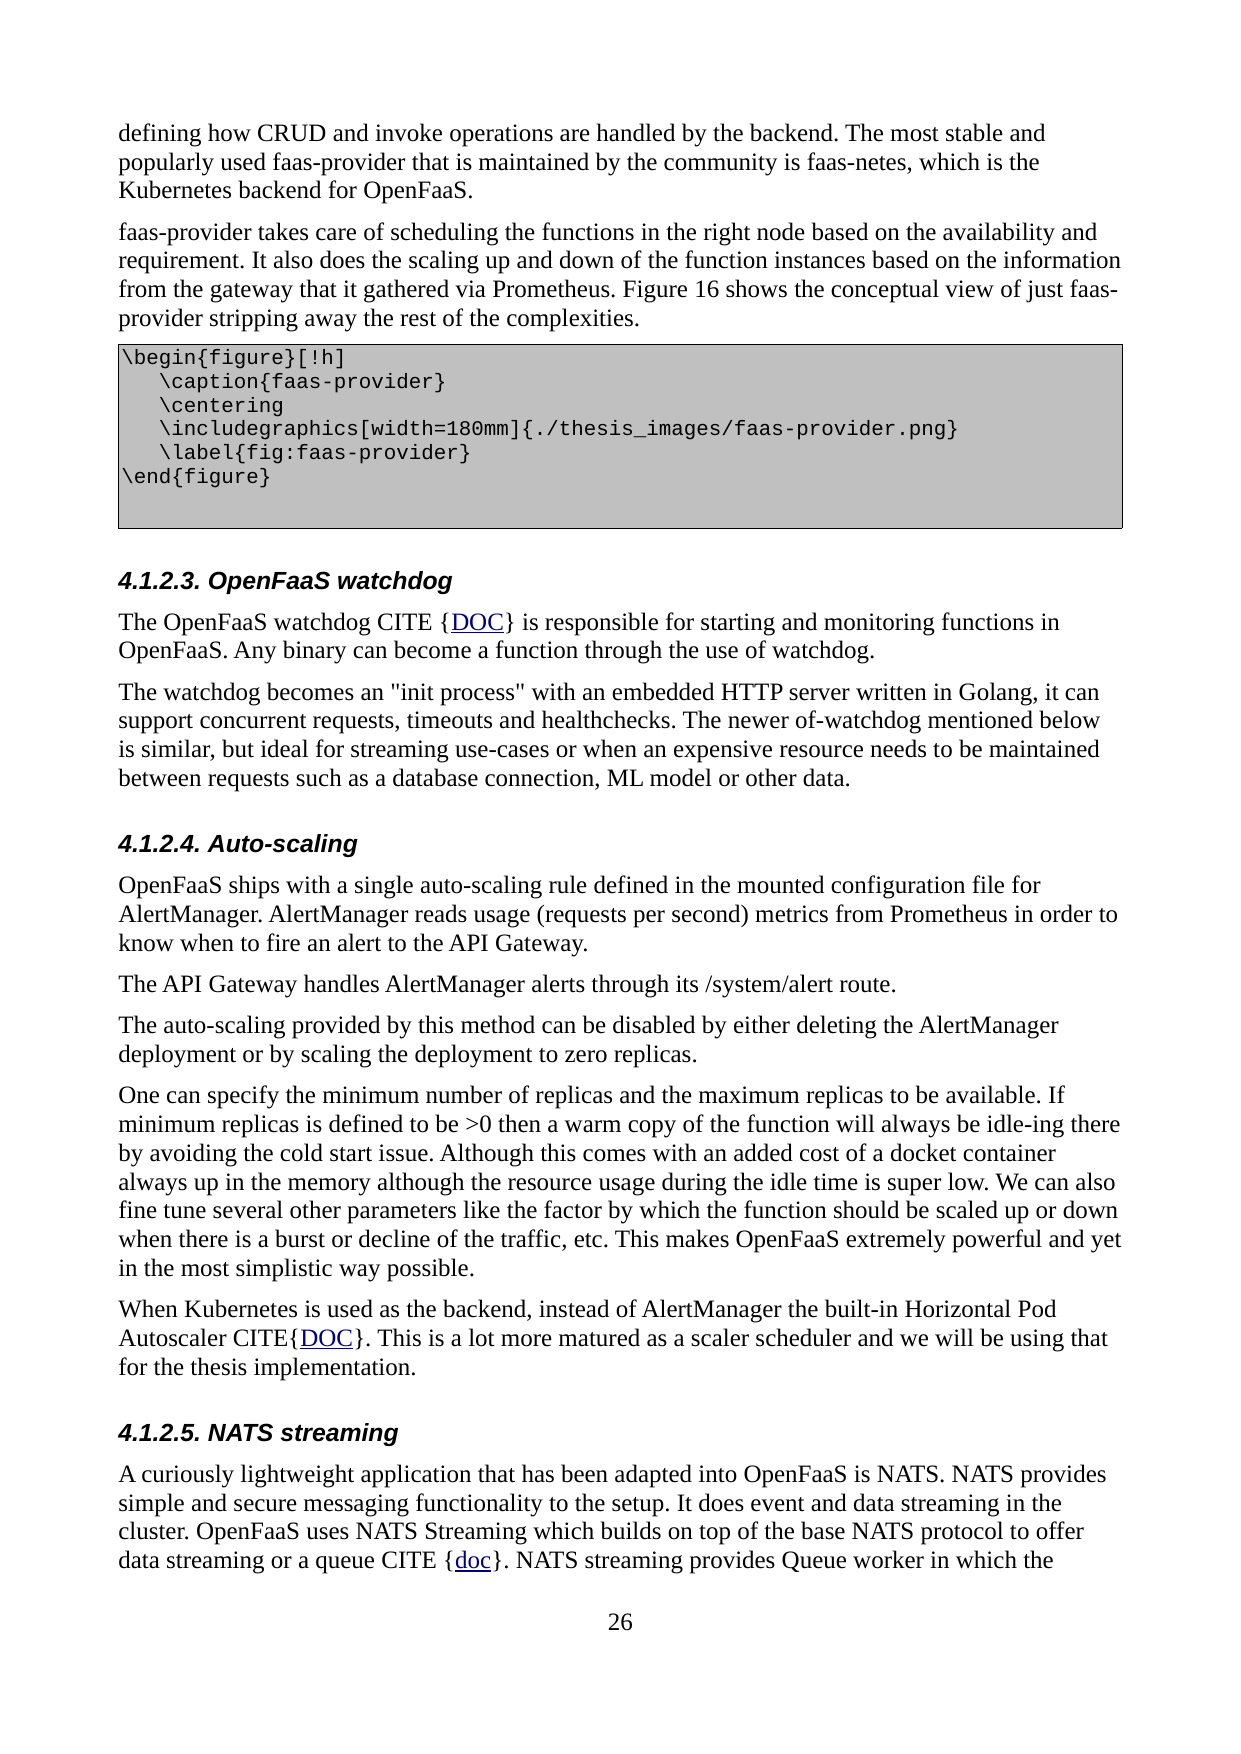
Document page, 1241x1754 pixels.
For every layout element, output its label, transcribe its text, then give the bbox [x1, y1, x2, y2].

text \includegraphics[width=180mm]{./thesis_images/faas-provider.png} [119, 415, 1122, 439]
text The auto-scaling provided by this method can be disabled by either deleting the AlertManager deployment or by scaling the deployment to zero replicas. [118, 1010, 1122, 1068]
text OpenFaaS ships with a single auto-scaling rule defined in the mounted configuration file for AlertManager. AlertManager reads usage (requests per second) metrics from Prometheus in order to know when to fire an alert to the API Gateway. [118, 870, 1122, 957]
text \caption{faas-provider} [119, 368, 1122, 392]
text \centering [119, 392, 1122, 415]
subtitle OpenFaaS watchdog [118, 566, 1122, 594]
text faas-provider takes care of scheduling the functions in the right node based on the availability and requirement. It also does the scaling up and down of the function instances based on the information from the gateway that it gathered via Prometheus. Figure 16 shows the conceptual view of just faas-provider stripping away the rest of the complexities. [118, 217, 1122, 332]
text The watchdog becomes an "init process" with an embedded HTTP server written in Golang, it can support concurrent requests, timeouts and healthchecks. The newer of-watchdog mentioned below is similar, but ideal for streaming use-cases or when an expensive resource needs to be maintained between requests such as a database connection, ML model or other data. [118, 677, 1122, 792]
subtitle NATS streaming [118, 1418, 1122, 1446]
text When Kubernetes is used as the backend, instead of AlertManager the built-in Horizontal Pod Autoscaler CITE{DOC}. This is a lot more matured as a scaler scheduler and we will be using that for the thesis implementation. [118, 1294, 1122, 1380]
text One can specify the minimum number of replicas and the maximum replicas to be available. If minimum replicas is defined to be >0 then a warm copy of the function will always be idle-ing there by avoiding the cold start issue. Although this comes with an added cost of a docket container always up in the memory although the resource usage during the idle time is super low. We can also fine tune several other parameters like the factor by which the function should be scaled up or down when there is a burst or decline of the traffic, etc. This makes OpenFaaS extremely powerful and yet in the most simplistic way possible. [118, 1080, 1122, 1282]
text \end{figure} [119, 463, 1122, 489]
text The OpenFaaS watchdog CITE {DOC} is responsible for starting and monitoring functions in OpenFaaS. Any binary can become a function through the use of watchdog. [118, 607, 1122, 664]
text \begin{figure}[!h] [119, 345, 1122, 368]
subtitle Auto-scaling [118, 829, 1122, 858]
text \label{fig:faas-provider} [119, 439, 1122, 463]
text The API Gateway handles AlertManager alerts through its /system/alert route. [118, 969, 1122, 998]
text defining how CRUD and invoke operations are handled by the backend. The most stable and popularly used faas-provider that is maintained by the community is faas-netes, which is the Kubernetes backend for OpenFaaS. [118, 118, 1122, 204]
text A curiously lightweight application that has been adapted into OpenFaaS is NATS. NATS provides simple and secure messaging functionality to the setup. It does event and data streaming in the cluster. OpenFaaS uses NATS Streaming which builds on top of the base NATS protocol to offer data streaming or a queue CITE {doc}. NATS streaming provides Queue worker in which the [118, 1459, 1122, 1574]
